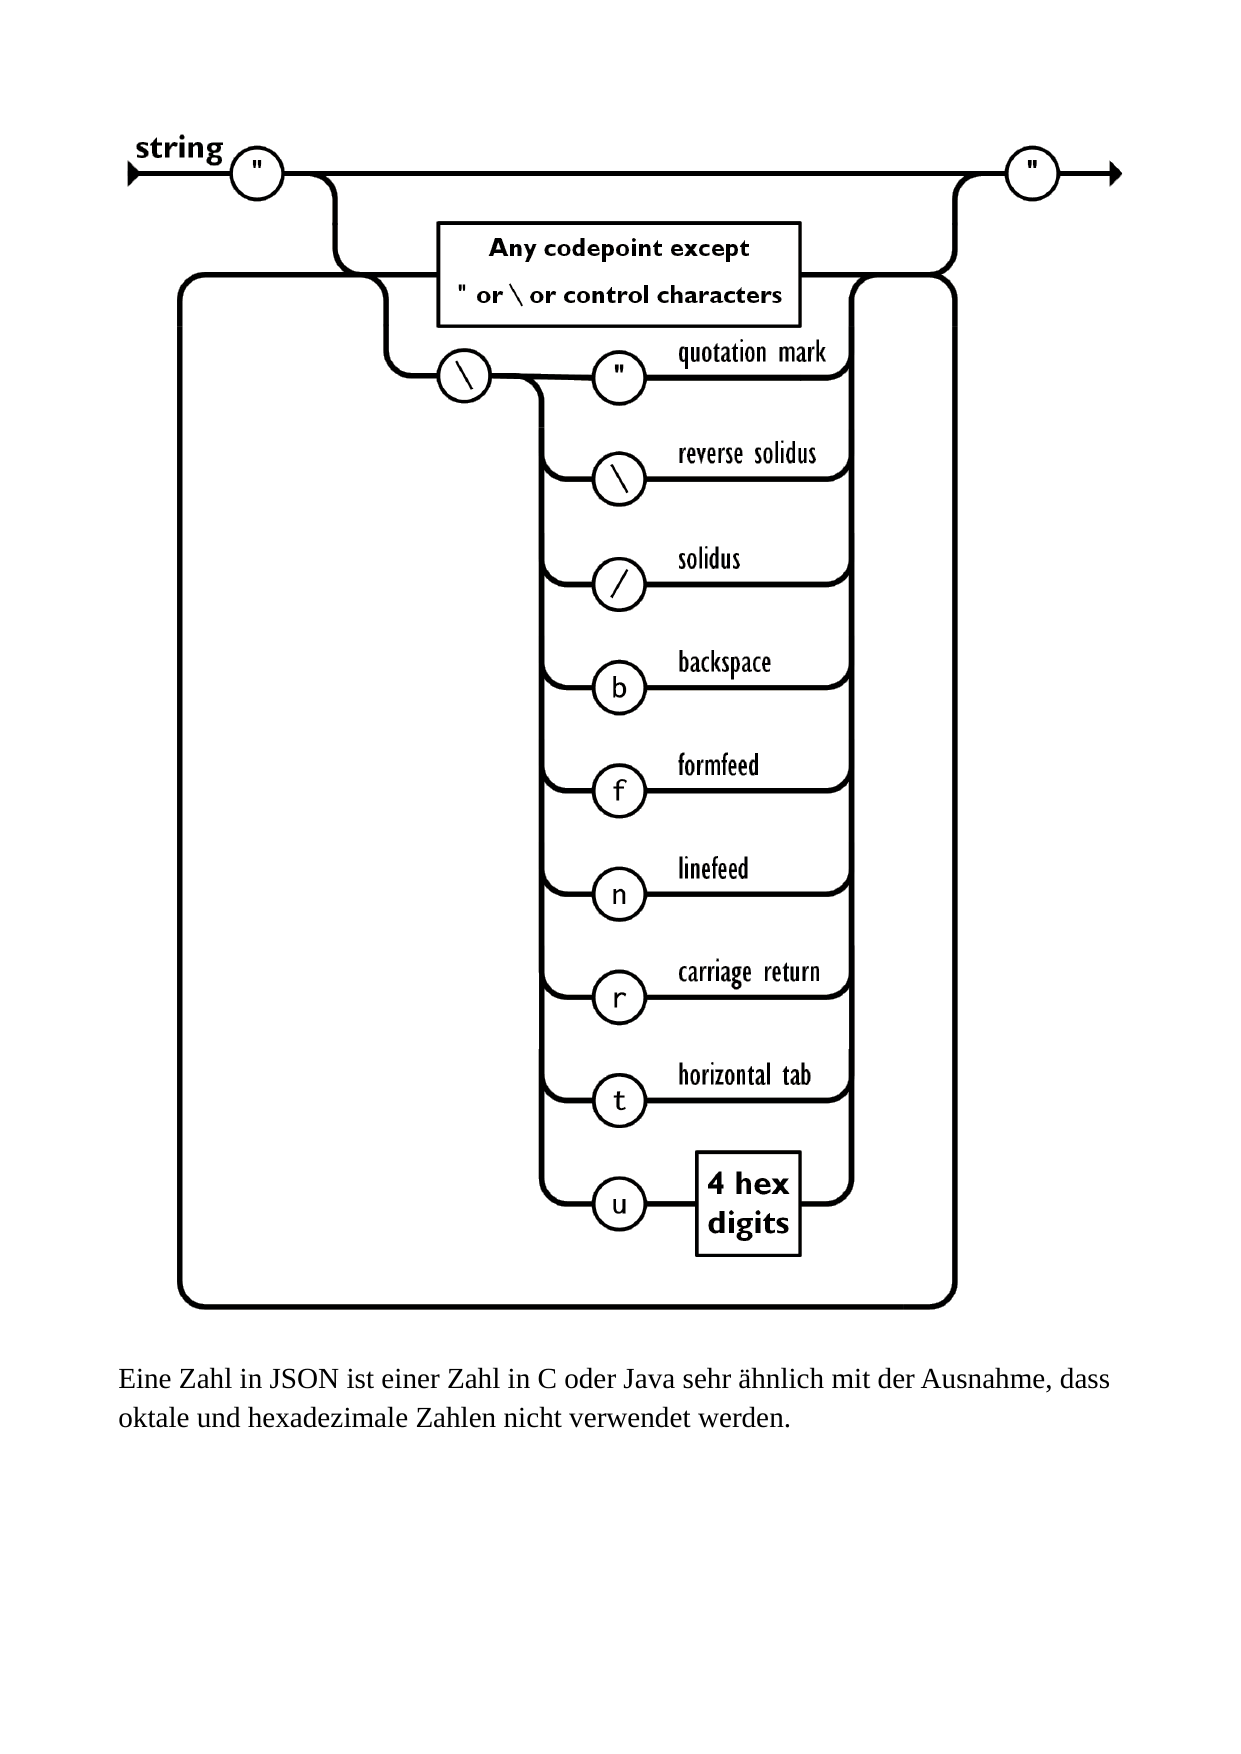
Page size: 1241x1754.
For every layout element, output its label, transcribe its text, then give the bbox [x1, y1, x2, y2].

text Eine Zahl in JSON ist einer Zahl in C oder Java sehr ähnlich mit der Ausnahme, dass oktale und hexadezimale Zahlen nicht verwendet werden. [118, 1361, 1122, 1433]
picture [118, 118, 1123, 1310]
